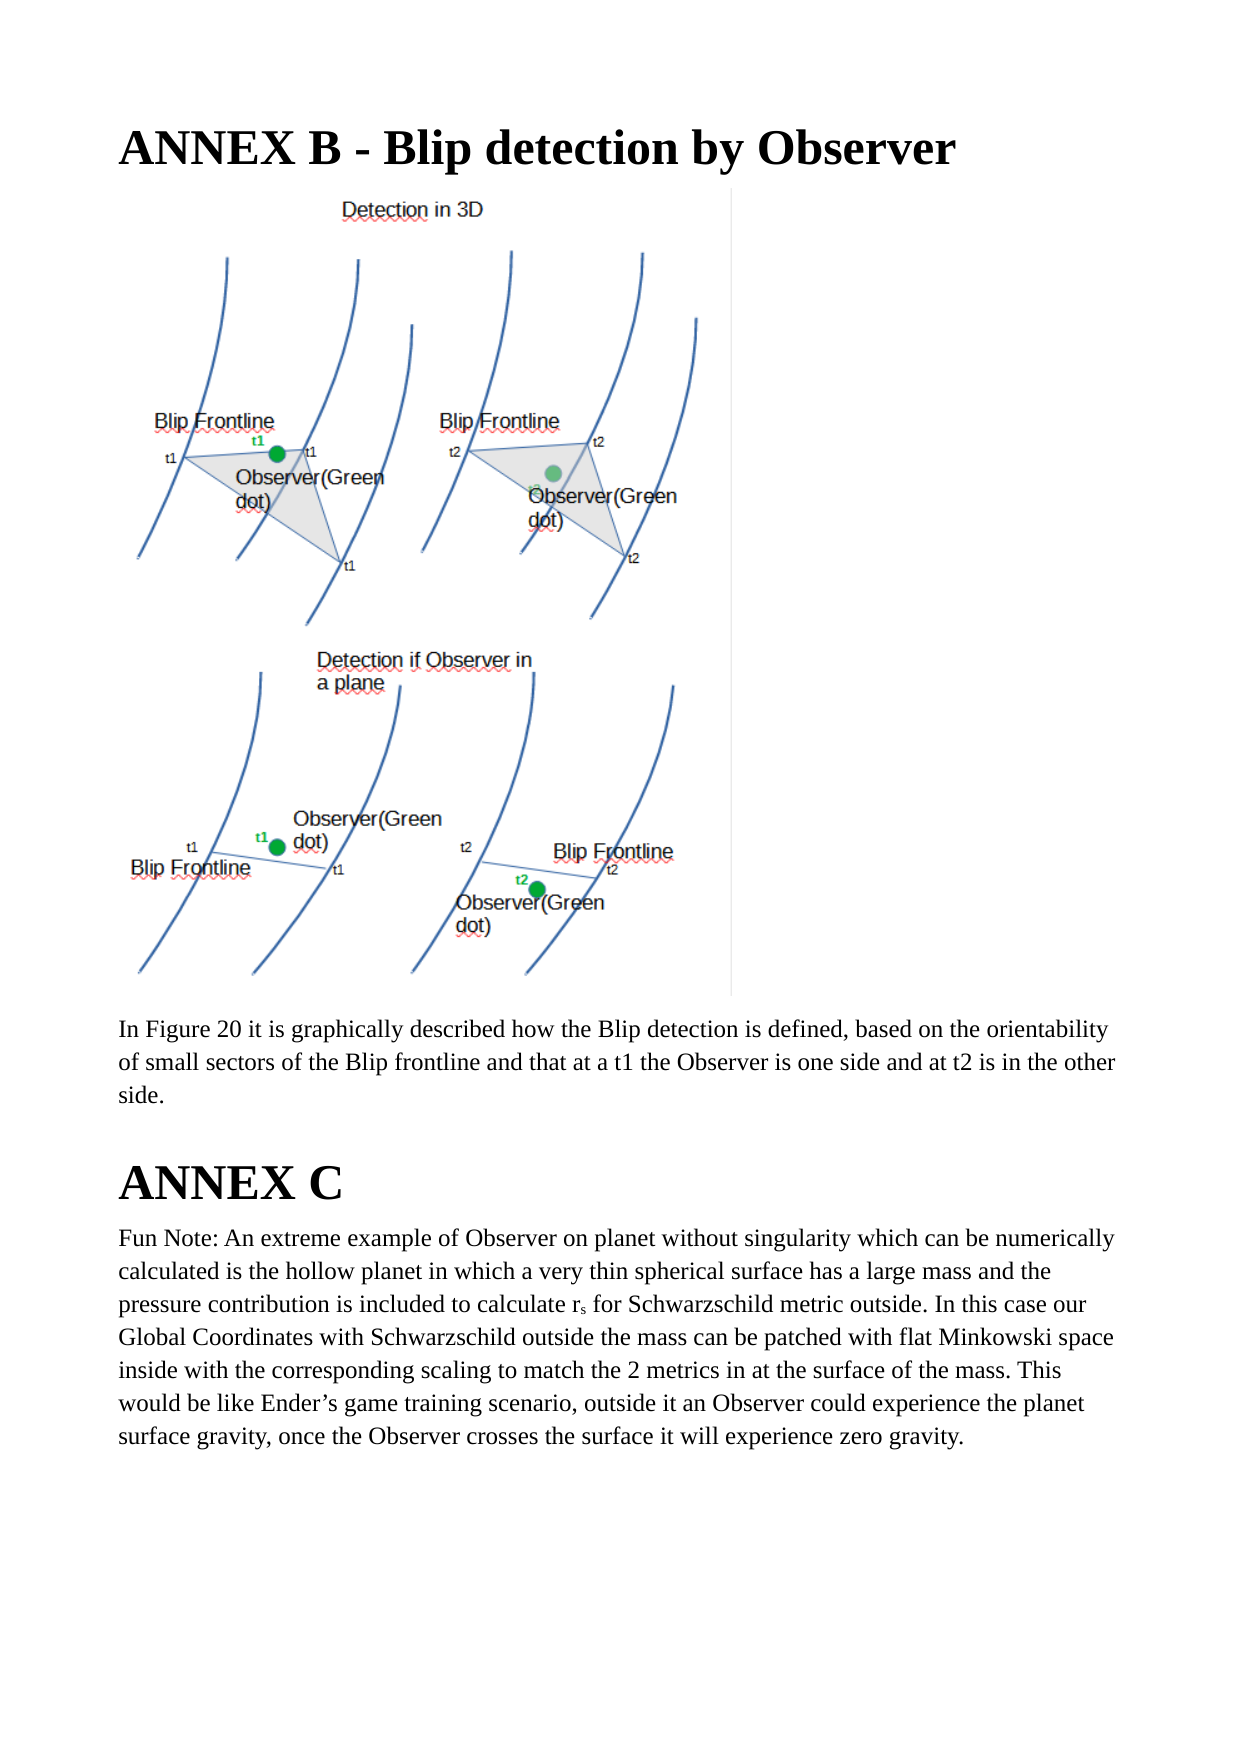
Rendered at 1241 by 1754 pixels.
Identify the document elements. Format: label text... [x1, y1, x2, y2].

text Fun Note: An extreme example of Observer on planet without singularity which can be numerically calculated is the hollow planet in which a very thin spherical surface has a large mass and the pressure contribution is included to calculate rs for Schwarzschild metric outside. In this case our Global Coordinates with Schwarzschild outside the mass can be patched with flat Minkowski space inside with the corresponding scaling to match the 2 metrics in at the surface of the mass. This would be like Ender’s game training scenario, outside it an Observer could experience the planet surface gravity, once the Observer crosses the surface it will experience zero gravity. [118, 1223, 1122, 1450]
picture [118, 188, 732, 996]
subtitle ANNEX C [118, 1153, 1122, 1211]
subtitle ANNEX B - Blip detection by Observer [118, 118, 1122, 176]
text In Figure 20 it is graphically described how the Blip detection is defined, based on the orientability of small sectors of the Blip frontline and that at a t1 the Observer is one side and at t2 is in the other side. [118, 1014, 1122, 1109]
